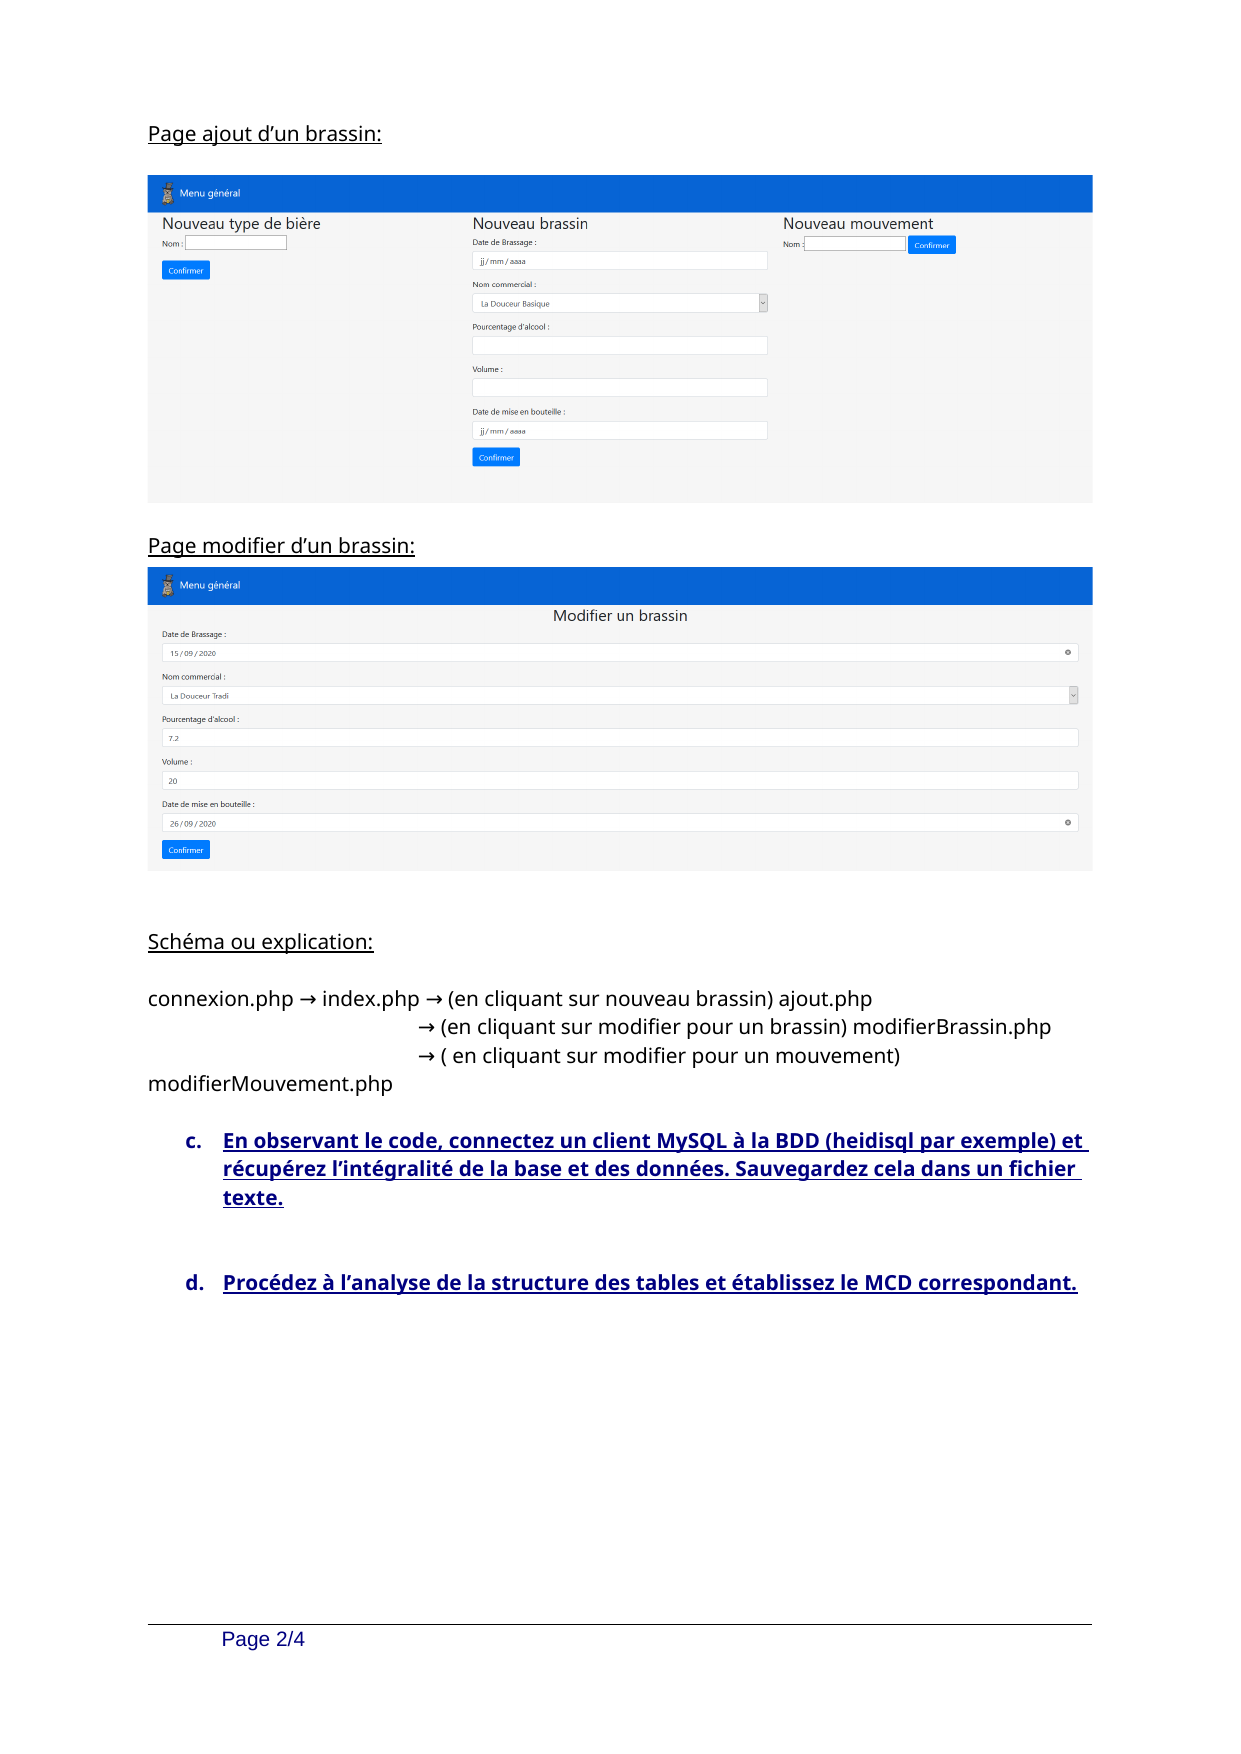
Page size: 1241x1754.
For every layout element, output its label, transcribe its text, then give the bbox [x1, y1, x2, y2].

text Schéma ou explication: [148, 927, 1092, 955]
text Page modifier d’un brassin: [148, 531, 1092, 560]
list En observant le code, connectez un client MySQL à la BDD (heidisql par exemple) et récupérez l’intégralité de la base et des données. Sauvegardez cela dans un fichier texte. [185, 1126, 1092, 1211]
text → ( en cliquant sur modifier pour un mouvement) modifierMouvement.php [148, 1041, 1092, 1098]
text connexion.php → index.php → (en cliquant sur nouveau brassin) ajout.php [148, 984, 1092, 1012]
list Procédez à l’analyse de la structure des tables et établissez le MCD correspondant. [185, 1268, 1092, 1297]
text → (en cliquant sur modifier pour un brassin) modifierBrassin.php [148, 1012, 1092, 1041]
picture [147, 175, 1093, 503]
picture [147, 567, 1093, 871]
text Page ajout d’un brassin: [148, 119, 1092, 147]
